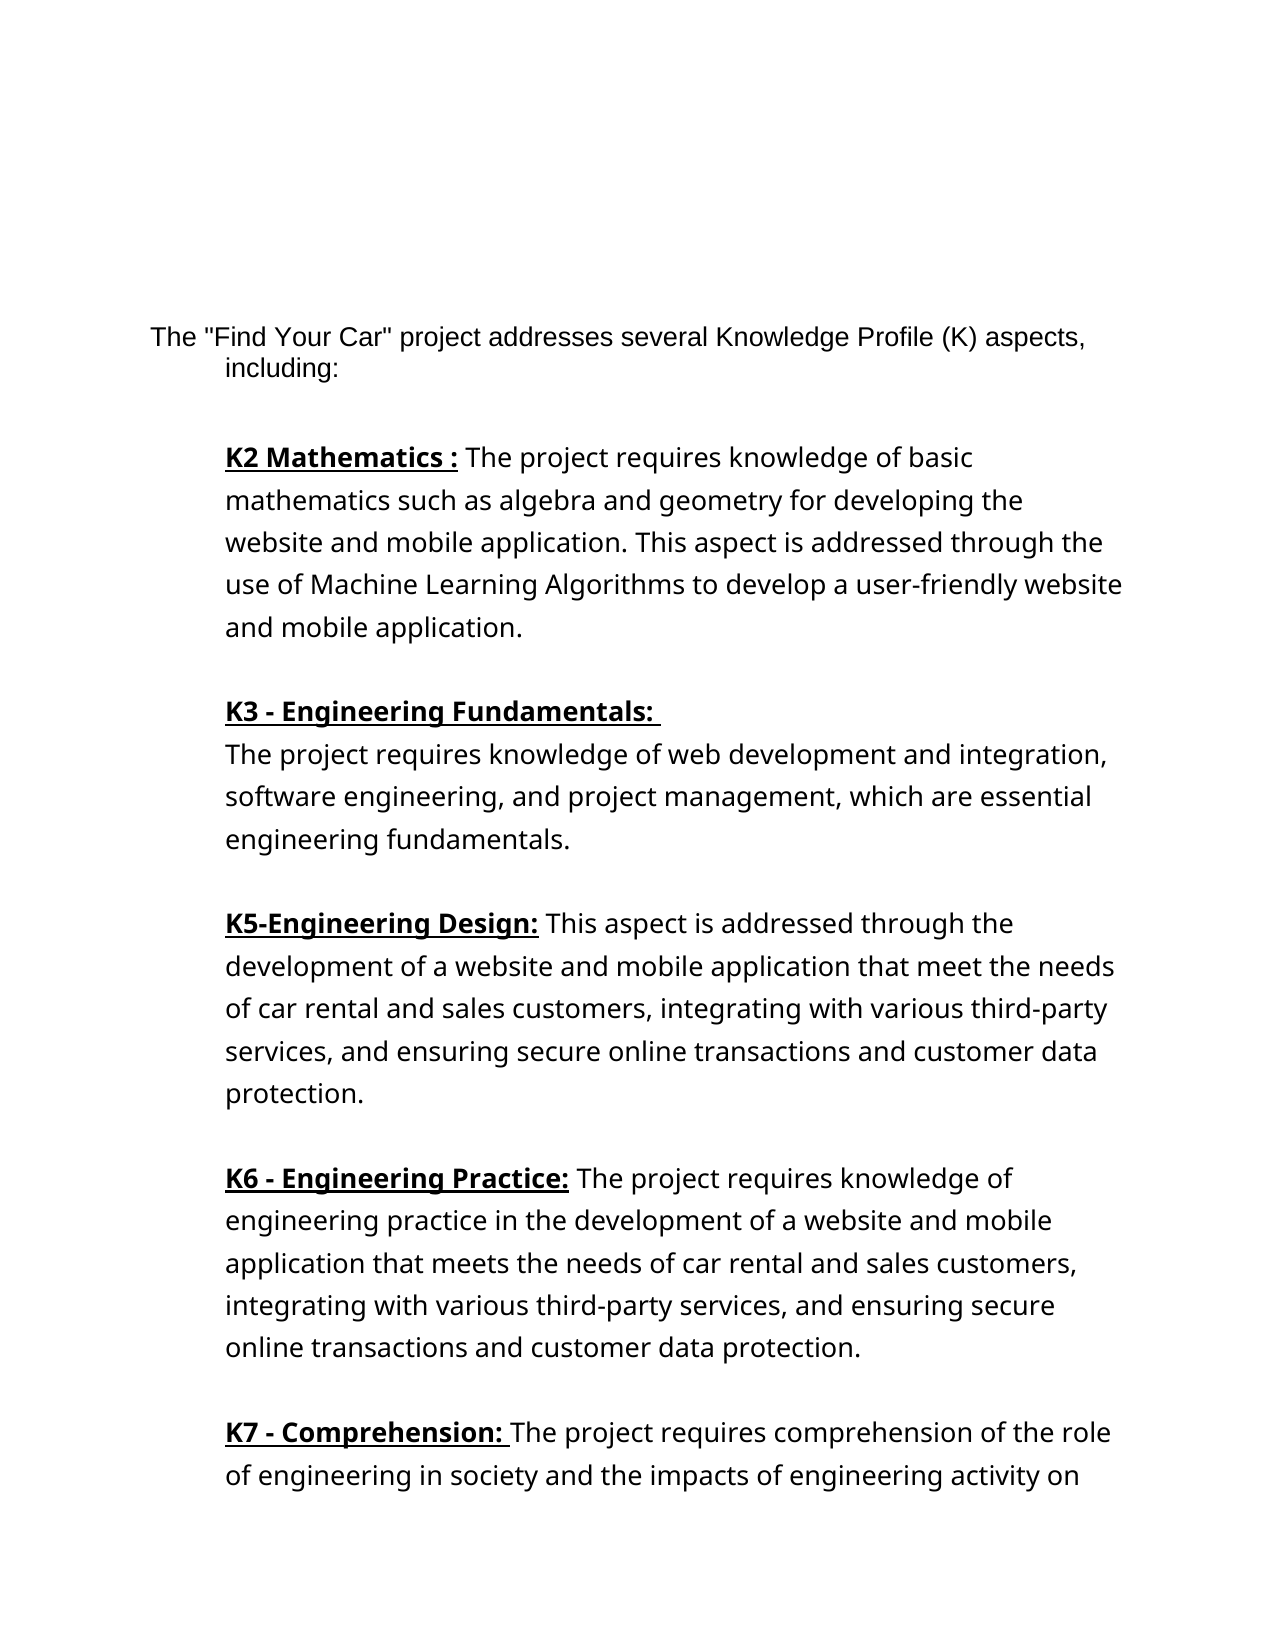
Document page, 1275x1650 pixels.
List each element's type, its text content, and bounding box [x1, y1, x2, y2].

subtitle The "Find Your Car" project addresses several Knowledge Profile (K) aspects, including: [150, 321, 1125, 384]
text K6 - Engineering Practice: The project requires knowledge of engineering practice in the development of a website and mobile application that meets the needs of car rental and sales customers, integrating with various third-party services, and ensuring secure online transactions and customer data protection. [225, 1159, 1125, 1366]
text K2 Mathematics : The project requires knowledge of basic mathematics such as algebra and geometry for developing the website and mobile application. This aspect is addressed through the use of Machine Learning Algorithms to develop a user-friendly website and mobile application. [225, 438, 1125, 645]
text K5-Engineering Design: This aspect is addressed through the development of a website and mobile application that meet the needs of car rental and sales customers, integrating with various third-party services, and ensuring secure online transactions and customer data protection. [225, 905, 1125, 1111]
text K3 - Engineering Fundamentals: [225, 693, 1125, 730]
text K7 - Comprehension: The project requires comprehension of the role of engineering in society and the impacts of engineering activity on [225, 1414, 1125, 1493]
text The project requires knowledge of web development and integration, software engineering, and project management, which are essential engineering fundamentals. [225, 735, 1125, 857]
